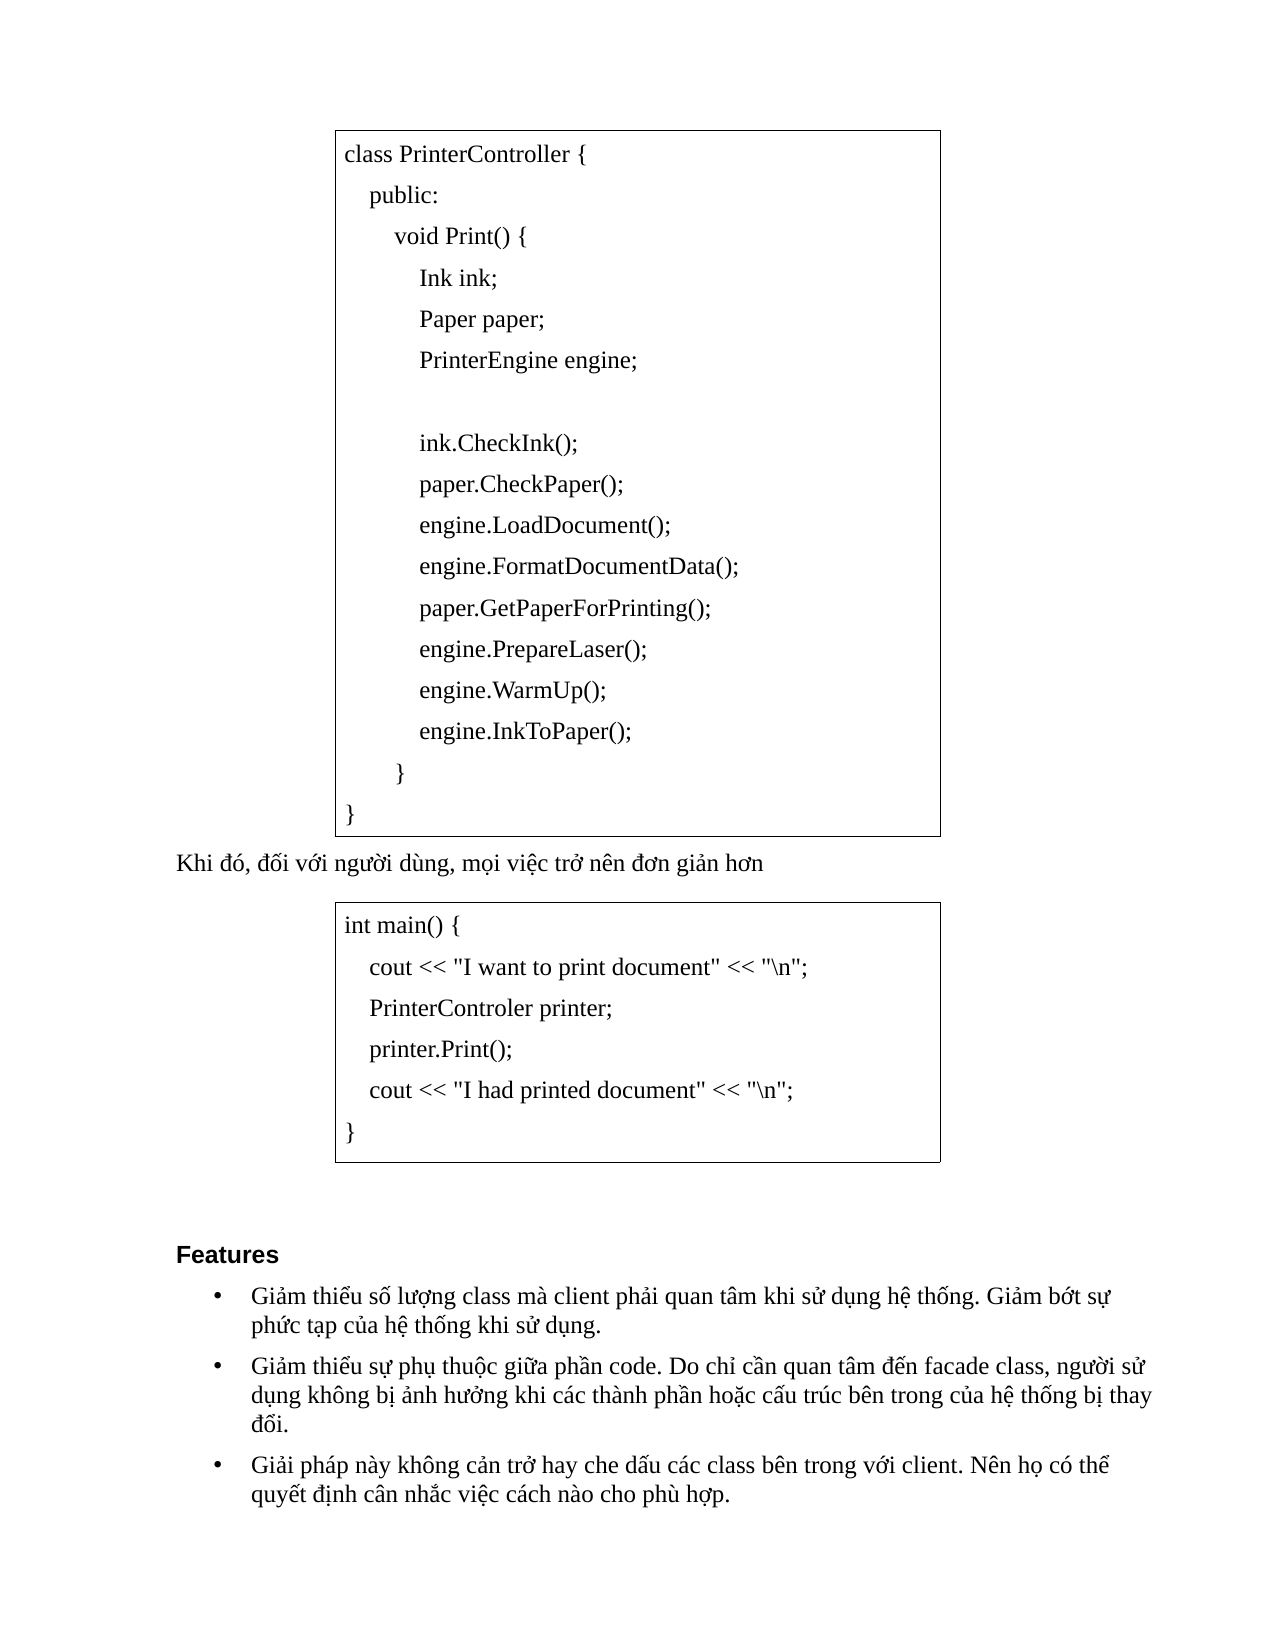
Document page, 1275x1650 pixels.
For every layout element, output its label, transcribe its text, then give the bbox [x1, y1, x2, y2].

text } [344, 758, 931, 786]
text paper.GetPaperForPrinting(); [344, 593, 931, 621]
text Ink ink; [344, 263, 931, 291]
text paper.CheckPaper(); [344, 469, 931, 498]
text ink.CheckInk(); [344, 428, 931, 456]
subtitle Features [176, 1240, 1157, 1269]
text engine.LoadDocument(); [344, 510, 931, 539]
text cout << "I had printed document" << "\n"; [344, 1076, 931, 1104]
text Khi đó, đối với người dùng, mọi việc trở nên đơn giản hơn [176, 118, 1157, 877]
text public: [344, 180, 931, 209]
text printer.Print(); [344, 1034, 931, 1063]
text int main() { [344, 911, 931, 939]
text engine.InkToPaper(); [344, 716, 931, 745]
text Paper paper; [344, 304, 931, 333]
text engine.PrepareLaser(); [344, 634, 931, 663]
text void Print() { [344, 221, 931, 250]
text PrinterControler printer; [344, 993, 931, 1022]
text cout << "I want to print document" << "\n"; [344, 952, 931, 981]
list Giảm thiểu số lượng class mà client phải quan tâm khi sử dụng hệ thống. Giảm bớt sự phức tạp của hệ thống khi sử dụng. [213, 1281, 1157, 1339]
list Giảm thiểu sự phụ thuộc giữa phần code. Do chỉ cần quan tâm đến facade class, người sử dụng không bị ảnh hưởng khi các thành phần hoặc cấu trúc bên trong của hệ thống bị thay đổi. [213, 1351, 1157, 1438]
text } [344, 799, 931, 828]
list Giải pháp này không cản trở hay che dấu các class bên trong với client. Nên họ có thể quyết định cân nhắc việc cách nào cho phù hợp. [213, 1450, 1157, 1508]
text PrinterEngine engine; [344, 345, 931, 374]
text class PrinterController { [344, 139, 931, 168]
text engine.WarmUp(); [344, 675, 931, 704]
text } [344, 1117, 931, 1146]
text engine.FormatDocumentData(); [344, 551, 931, 580]
